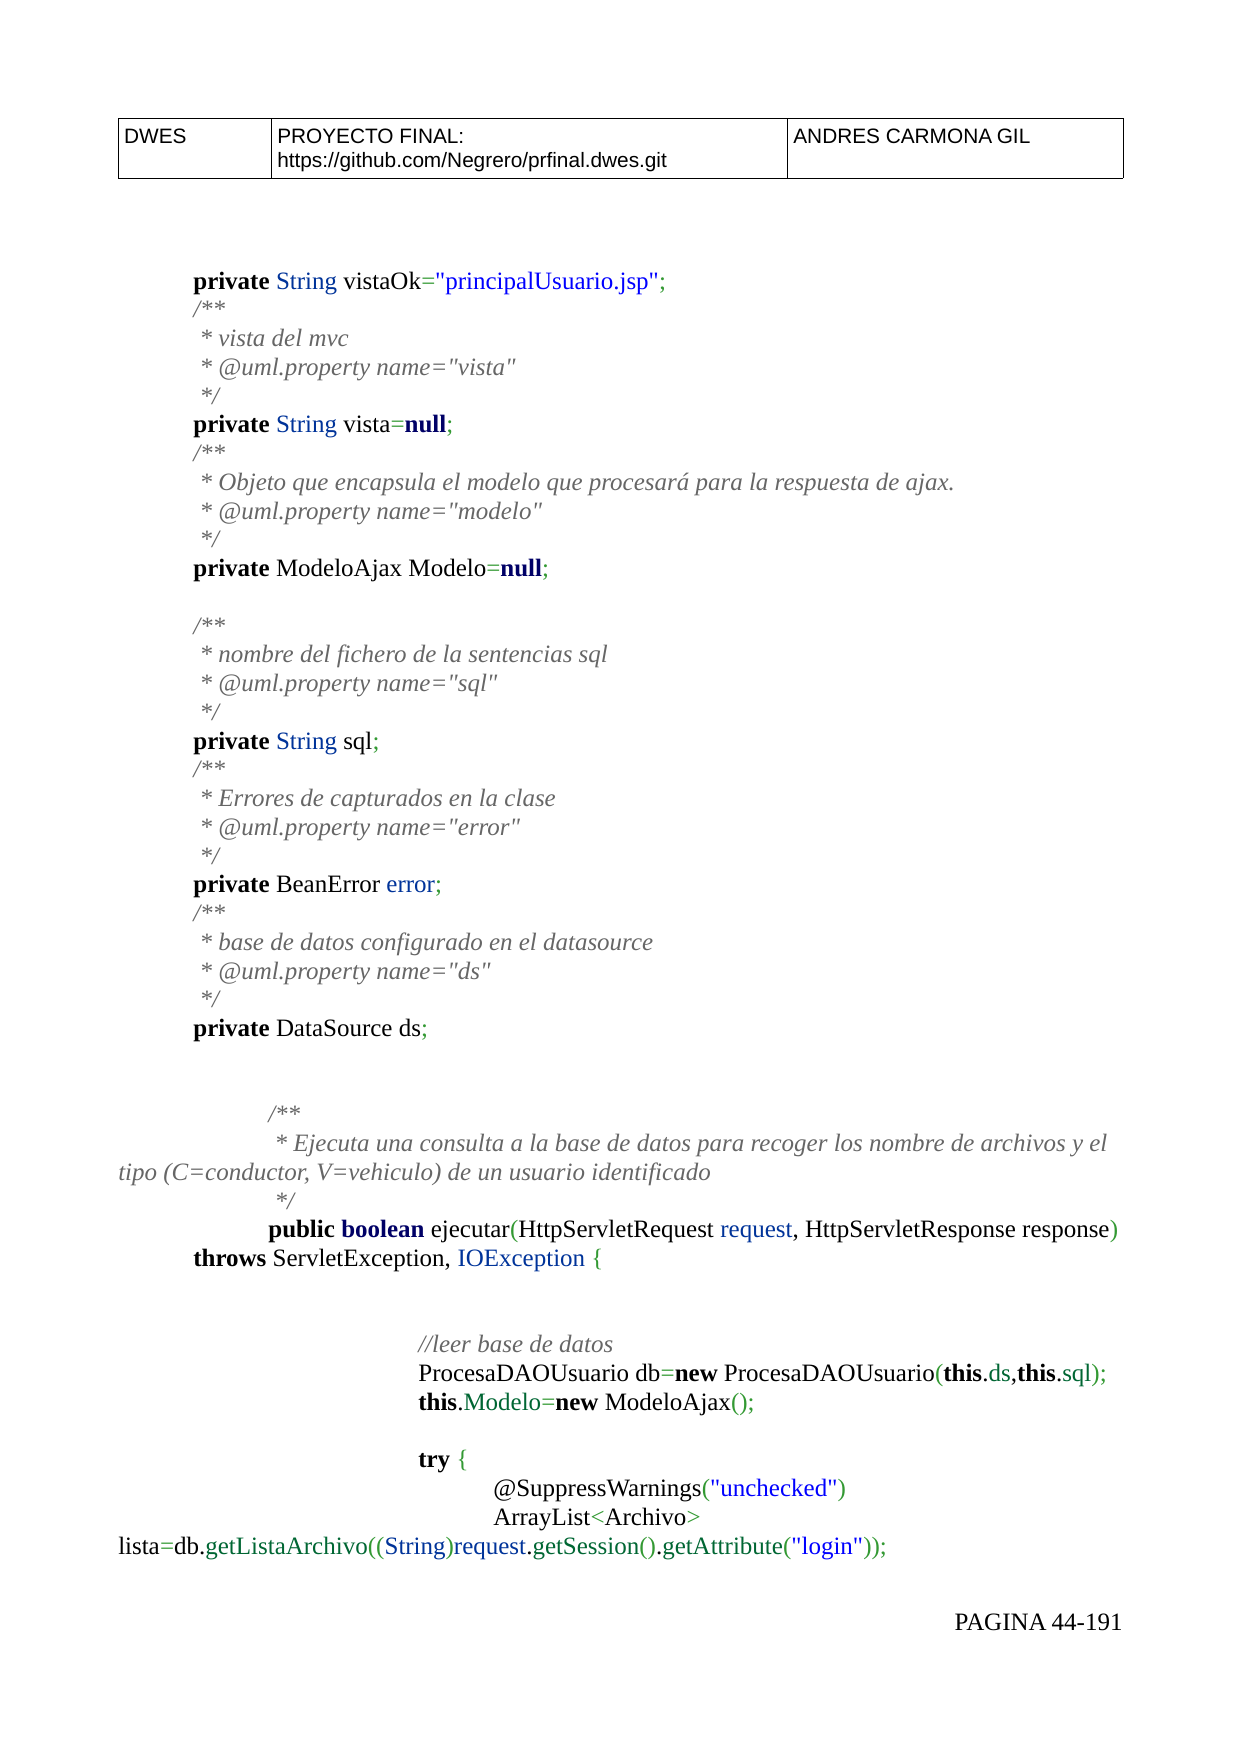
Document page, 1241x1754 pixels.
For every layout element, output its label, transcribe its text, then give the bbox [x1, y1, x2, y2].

text private DataSource ds; [118, 1013, 1122, 1042]
text /** [118, 754, 1122, 783]
text ArrayList<Archivo> lista=db.getListaArchivo((String)request.getSession().getAttribute("login")); [118, 1502, 1122, 1559]
text * vista del mvc [118, 323, 1122, 352]
text * base de datos configurado en el datasource [118, 927, 1122, 956]
text * Objeto que encapsula el modelo que procesará para la respuesta de ajax. [118, 467, 1122, 496]
text public boolean ejecutar(HttpServletRequest request, HttpServletResponse response) throws ServletException, IOException { [118, 1214, 1122, 1272]
text * @uml.property name="error" [118, 812, 1122, 841]
text * @uml.property name="modelo" [118, 496, 1122, 524]
text try { [118, 1444, 1122, 1473]
text */ [118, 841, 1122, 869]
text /** [118, 438, 1122, 467]
text * @uml.property name="ds" [118, 956, 1122, 984]
text this.Modelo=new ModeloAjax(); [118, 1387, 1122, 1416]
text */ [118, 984, 1122, 1013]
text //leer base de datos [118, 1329, 1122, 1358]
text */ [118, 697, 1122, 726]
text * @uml.property name="sql" [118, 668, 1122, 697]
text /** [118, 294, 1122, 323]
text private String sql; [118, 726, 1122, 754]
text /** [118, 611, 1122, 639]
text */ [118, 381, 1122, 409]
text private ModeloAjax Modelo=null; [118, 553, 1122, 582]
text * @uml.property name="vista" [118, 352, 1122, 381]
text */ [118, 1186, 1122, 1214]
text * Errores de capturados en la clase [118, 783, 1122, 812]
text /** [118, 1099, 1122, 1128]
text private BeanError error; [118, 869, 1122, 898]
text private String vistaOk="principalUsuario.jsp"; [118, 266, 1122, 294]
text ProcesaDAOUsuario db=new ProcesaDAOUsuario(this.ds,this.sql); [118, 1358, 1122, 1387]
text @SuppressWarnings("unchecked") [118, 1473, 1122, 1502]
text private String vista=null; [118, 409, 1122, 438]
text */ [118, 524, 1122, 553]
text /** [118, 898, 1122, 927]
text * nombre del fichero de la sentencias sql [118, 639, 1122, 668]
text * Ejecuta una consulta a la base de datos para recoger los nombre de archivos y el tipo (C=conductor, V=vehiculo) de un usuario identificado [118, 1128, 1122, 1186]
